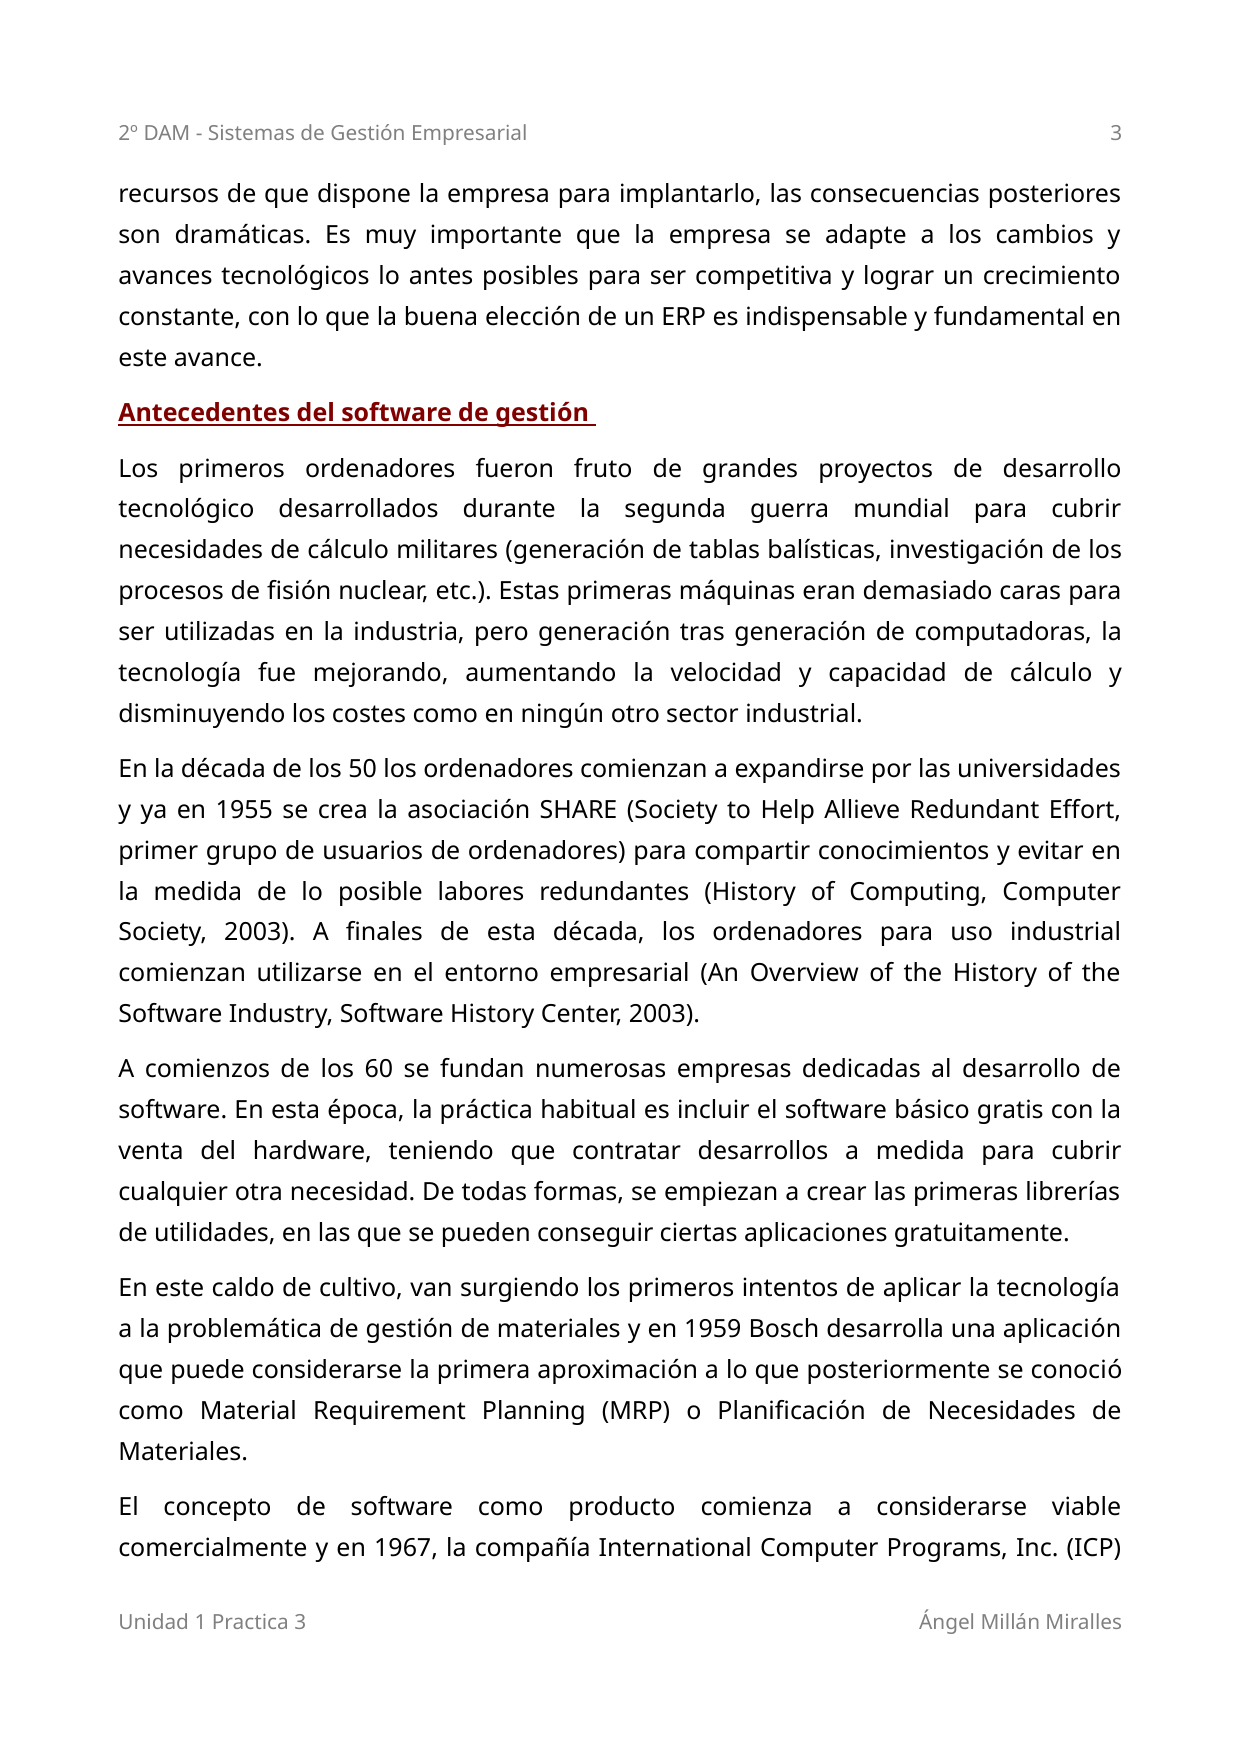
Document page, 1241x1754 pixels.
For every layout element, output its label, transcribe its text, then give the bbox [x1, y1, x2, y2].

text En este caldo de cultivo, van surgiendo los primeros intentos de aplicar la tecnología a la problemática de gestión de materiales y en 1959 Bosch desarrolla una aplicación que puede considerarse la primera aproximación a lo que posteriormente se conoció como Material Requirement Planning (MRP) o Planificación de Necesidades de Materiales. [118, 1270, 1122, 1467]
text A comienzos de los 60 se fundan numerosas empresas dedicadas al desarrollo de software. En esta época, la práctica habitual es incluir el software básico gratis con la venta del hardware, teniendo que contratar desarrollos a medida para cubrir cualquier otra necesidad. De todas formas, se empiezan a crear las primeras librerías de utilidades, en las que se pueden conseguir ciertas aplicaciones gratuitamente. [118, 1051, 1122, 1248]
text En la década de los 50 los ordenadores comienzan a expandirse por las universidades y ya en 1955 se crea la asociación SHARE (Society to Help Allieve Redundant Effort, primer grupo de usuarios de ordenadores) para compartir conocimientos y evitar en la medida de lo posible labores redundantes (History of Computing, Computer Society, 2003). A finales de esta década, los ordenadores para uso industrial comienzan utilizarse en el entorno empresarial (An Overview of the History of the Software Industry, Software History Center, 2003). [118, 751, 1122, 1030]
text Antecedentes del software de gestión [118, 395, 1122, 429]
text El concepto de software como producto comienza a considerarse viable comercialmente y en 1967, la compañía International Computer Programs, Inc. (ICP) [118, 1488, 1122, 1563]
text Los primeros ordenadores fueron fruto de grandes proyectos de desarrollo tecnológico desarrollados durante la segunda guerra mundial para cubrir necesidades de cálculo militares (generación de tablas balísticas, investigación de los procesos de fisión nuclear, etc.). Estas primeras máquinas eran demasiado caras para ser utilizadas en la industria, pero generación tras generación de computadoras, la tecnología fue mejorando, aumentando la velocidad y capacidad de cálculo y disminuyendo los costes como en ningún otro sector industrial. [118, 450, 1122, 729]
text recursos de que dispone la empresa para implantarlo, las consecuencias posteriores son dramáticas. Es muy importante que la empresa se adapte a los cambios y avances tecnológicos lo antes posibles para ser competitiva y lograr un crecimiento constante, con lo que la buena elección de un ERP es indispensable y fundamental en este avance. [118, 176, 1122, 373]
